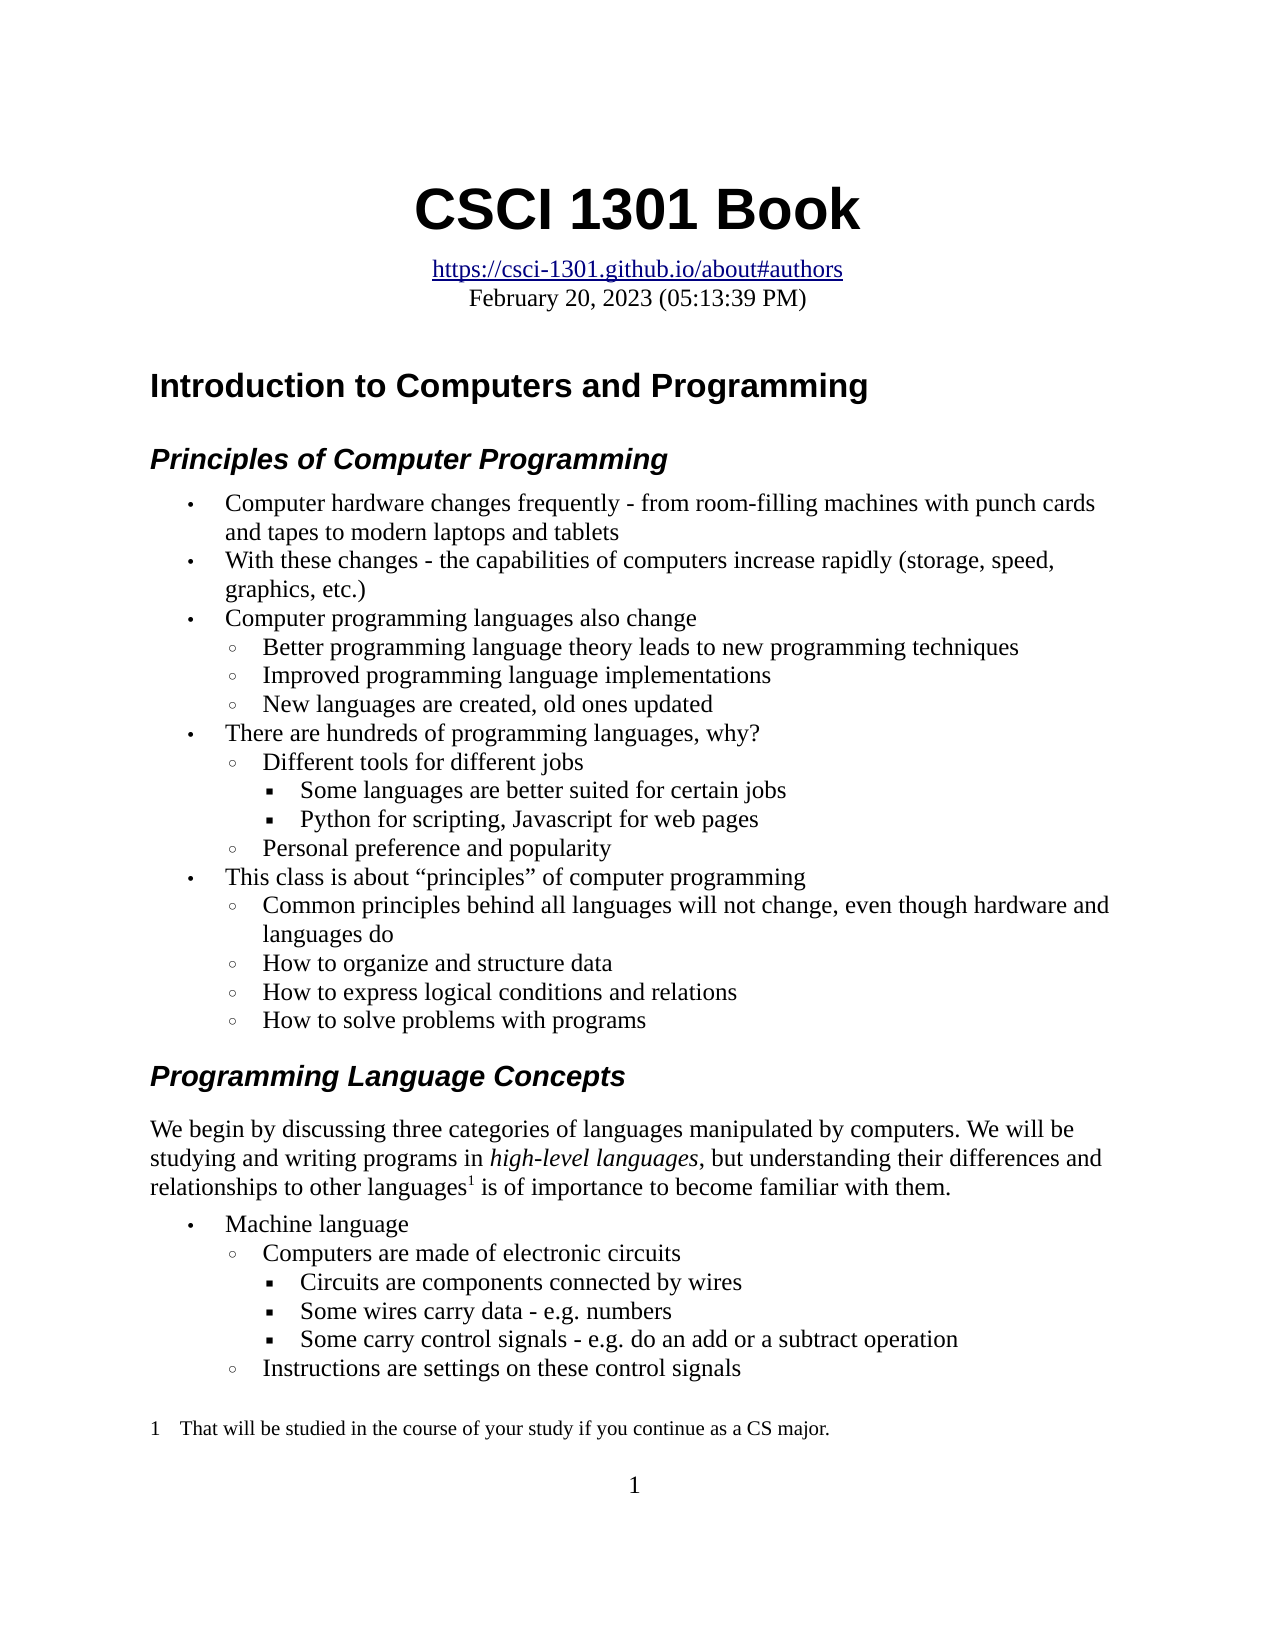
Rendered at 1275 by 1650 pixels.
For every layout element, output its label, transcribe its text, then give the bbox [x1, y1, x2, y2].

list Some carry control signals - e.g. do an add or a subtract operation [262, 1324, 1125, 1353]
list Better programming language theory leads to new programming techniques [225, 632, 1125, 661]
title CSCI 1301 Book [150, 175, 1125, 242]
list Some wires carry data - e.g. numbers [262, 1296, 1125, 1324]
text That will be studied in the course of your study if you continue as a CS major. [150, 1416, 1125, 1440]
list Instructions are settings on these control signals [225, 1353, 1125, 1382]
list Python for scripting, Javascript for web pages [262, 804, 1125, 833]
list Different tools for different jobs [225, 747, 1125, 776]
list Computers are made of electronic circuits [225, 1238, 1125, 1267]
list Improved programming language implementations [225, 661, 1125, 689]
text We begin by discussing three categories of languages manipulated by computers. We will be studying and writing programs in high-level languages, but understanding their differences and relationships to other languages is of importance to become familiar with them. [150, 1114, 1125, 1201]
list Personal preference and popularity [225, 833, 1125, 862]
list How to express logical conditions and relations [225, 977, 1125, 1006]
subtitle Principles of Computer Programming [150, 442, 1125, 476]
list With these changes - the capabilities of computers increase rapidly (storage, speed, graphics, etc.) [187, 546, 1125, 603]
list Computer hardware changes frequently - from room-filling machines with punch cards and tapes to modern laptops and tablets [187, 488, 1125, 546]
list How to organize and structure data [225, 948, 1125, 977]
subtitle Programming Language Concepts [150, 1059, 1125, 1093]
list How to solve problems with programs [225, 1006, 1125, 1034]
list Machine language [187, 1209, 1125, 1238]
list Computer programming languages also change [187, 603, 1125, 632]
text https://csci-1301.github.io/about#authors [150, 254, 1125, 283]
list Circuits are components connected by wires [262, 1267, 1125, 1296]
list Some languages are better suited for certain jobs [262, 776, 1125, 804]
list New languages are created, old ones updated [225, 689, 1125, 718]
text February 20, 2023 (05:13:39 PM) [150, 283, 1125, 312]
subtitle Introduction to Computers and Programming [150, 366, 1125, 404]
list There are hundreds of programming languages, why? [187, 718, 1125, 747]
list Common principles behind all languages will not change, even though hardware and languages do [225, 891, 1125, 948]
list This class is about “principles” of computer programming [187, 862, 1125, 891]
